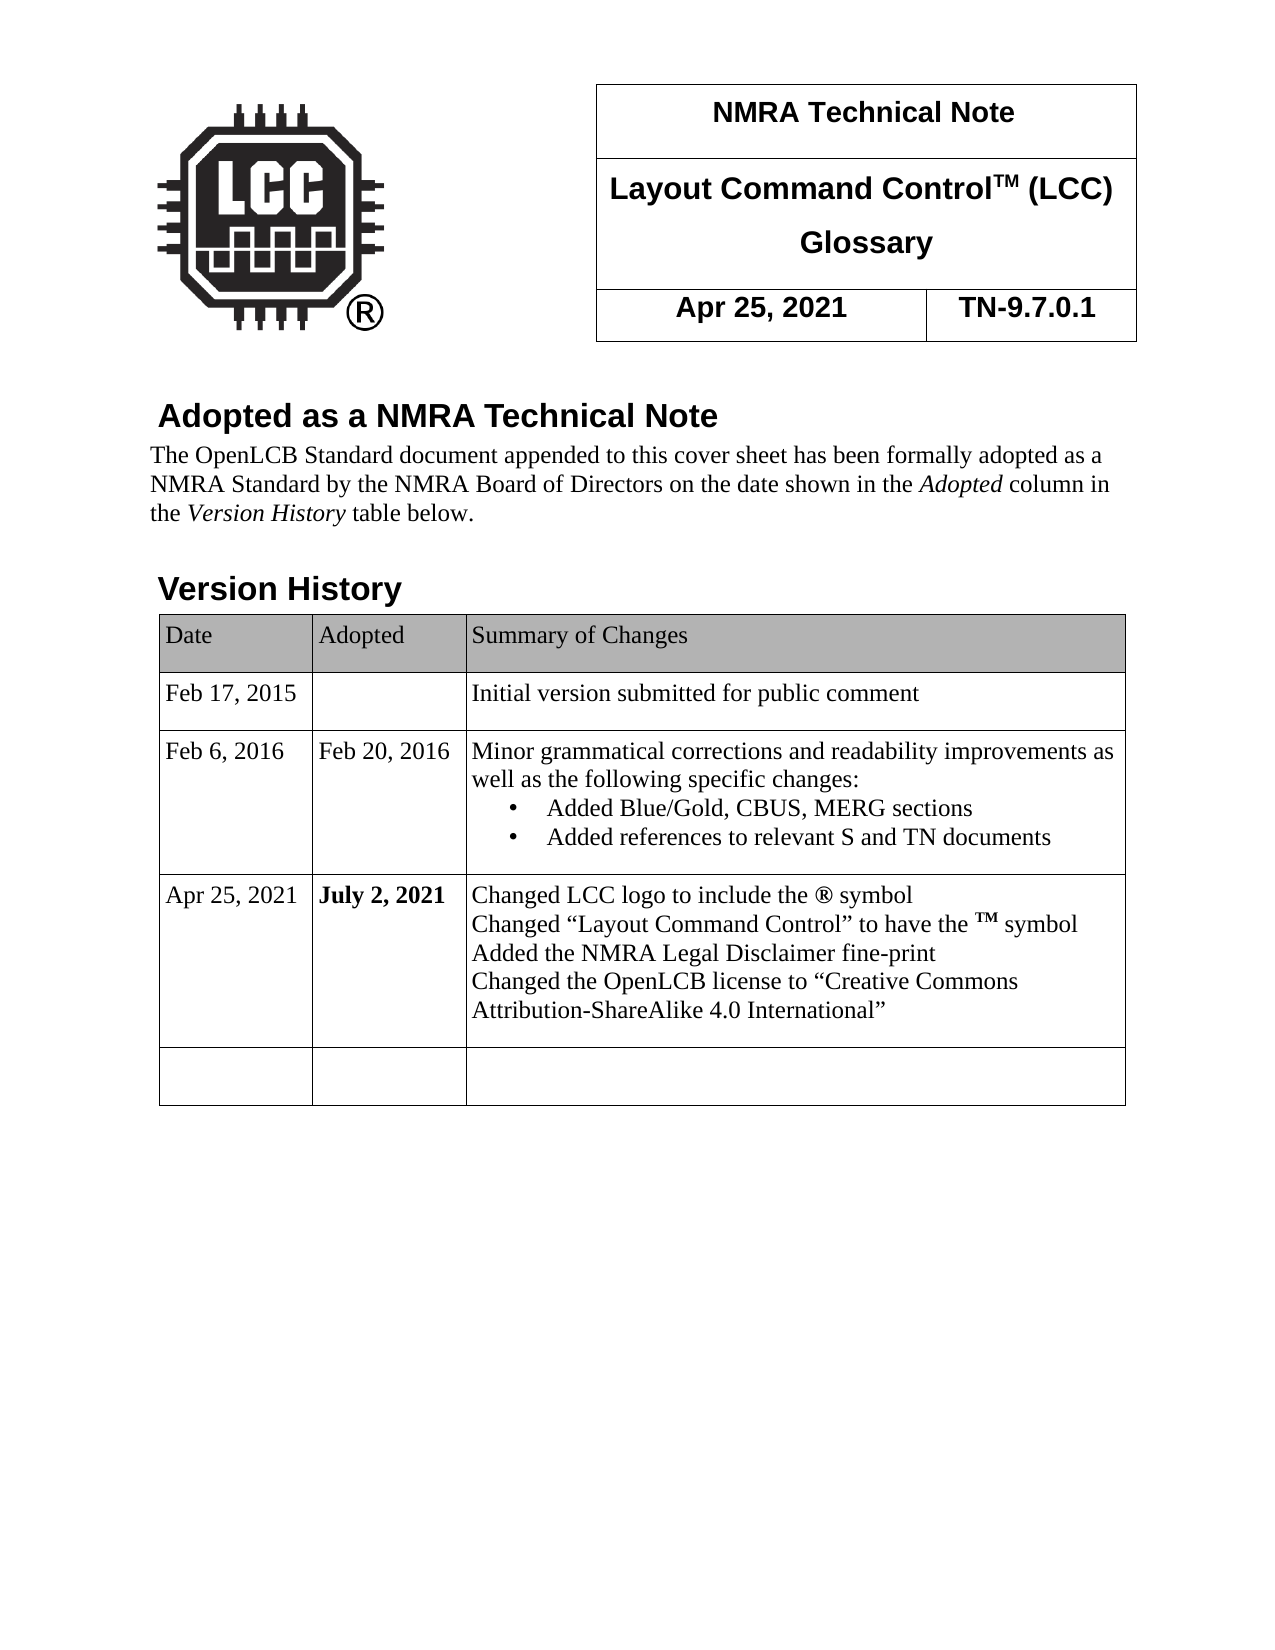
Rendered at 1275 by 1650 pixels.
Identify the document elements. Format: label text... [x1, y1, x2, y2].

table_cell Feb 17, 2015 [160, 673, 312, 730]
table_cell [467, 1048, 1125, 1105]
table_cell [313, 1048, 466, 1105]
picture [138, 85, 405, 347]
table_cell Minor grammatical corrections and readability improvements as well as the following specific changes: Added Blue/Gold, CBUS, MERG sections Added references to relevant S and TN documents [467, 731, 1125, 874]
table_cell Feb 20, 2016 [313, 731, 466, 874]
table_cell Feb 6, 2016 [160, 731, 312, 874]
table_cell Changed LCC logo to include the ® symbol Changed “Layout Command Control” to have the TM symbol Added the NMRA Legal Disclaimer fine-print Changed the OpenLCB license to “Creative Commons Attribution-ShareAlike 4.0 International” [467, 875, 1125, 1047]
table_cell Initial version submitted for public comment [467, 673, 1125, 730]
table_cell July 2, 2021 [313, 875, 466, 1047]
subtitle Version History [112, 569, 1125, 608]
table_cell [160, 1048, 312, 1105]
table_header Date [160, 615, 312, 672]
table_cell [313, 673, 466, 730]
subtitle Adopted as a NMRA Technical Note [112, 396, 1125, 434]
table_cell Apr 25, 2021 [160, 875, 312, 1047]
text The OpenLCB Standard document appended to this cover sheet has been formally adopted as a NMRA Standard by the NMRA Board of Directors on the date shown in the Adopted column in the Version History table below. [150, 440, 1125, 527]
table_header Adopted [313, 615, 466, 672]
table_header Summary of Changes [467, 615, 1125, 672]
